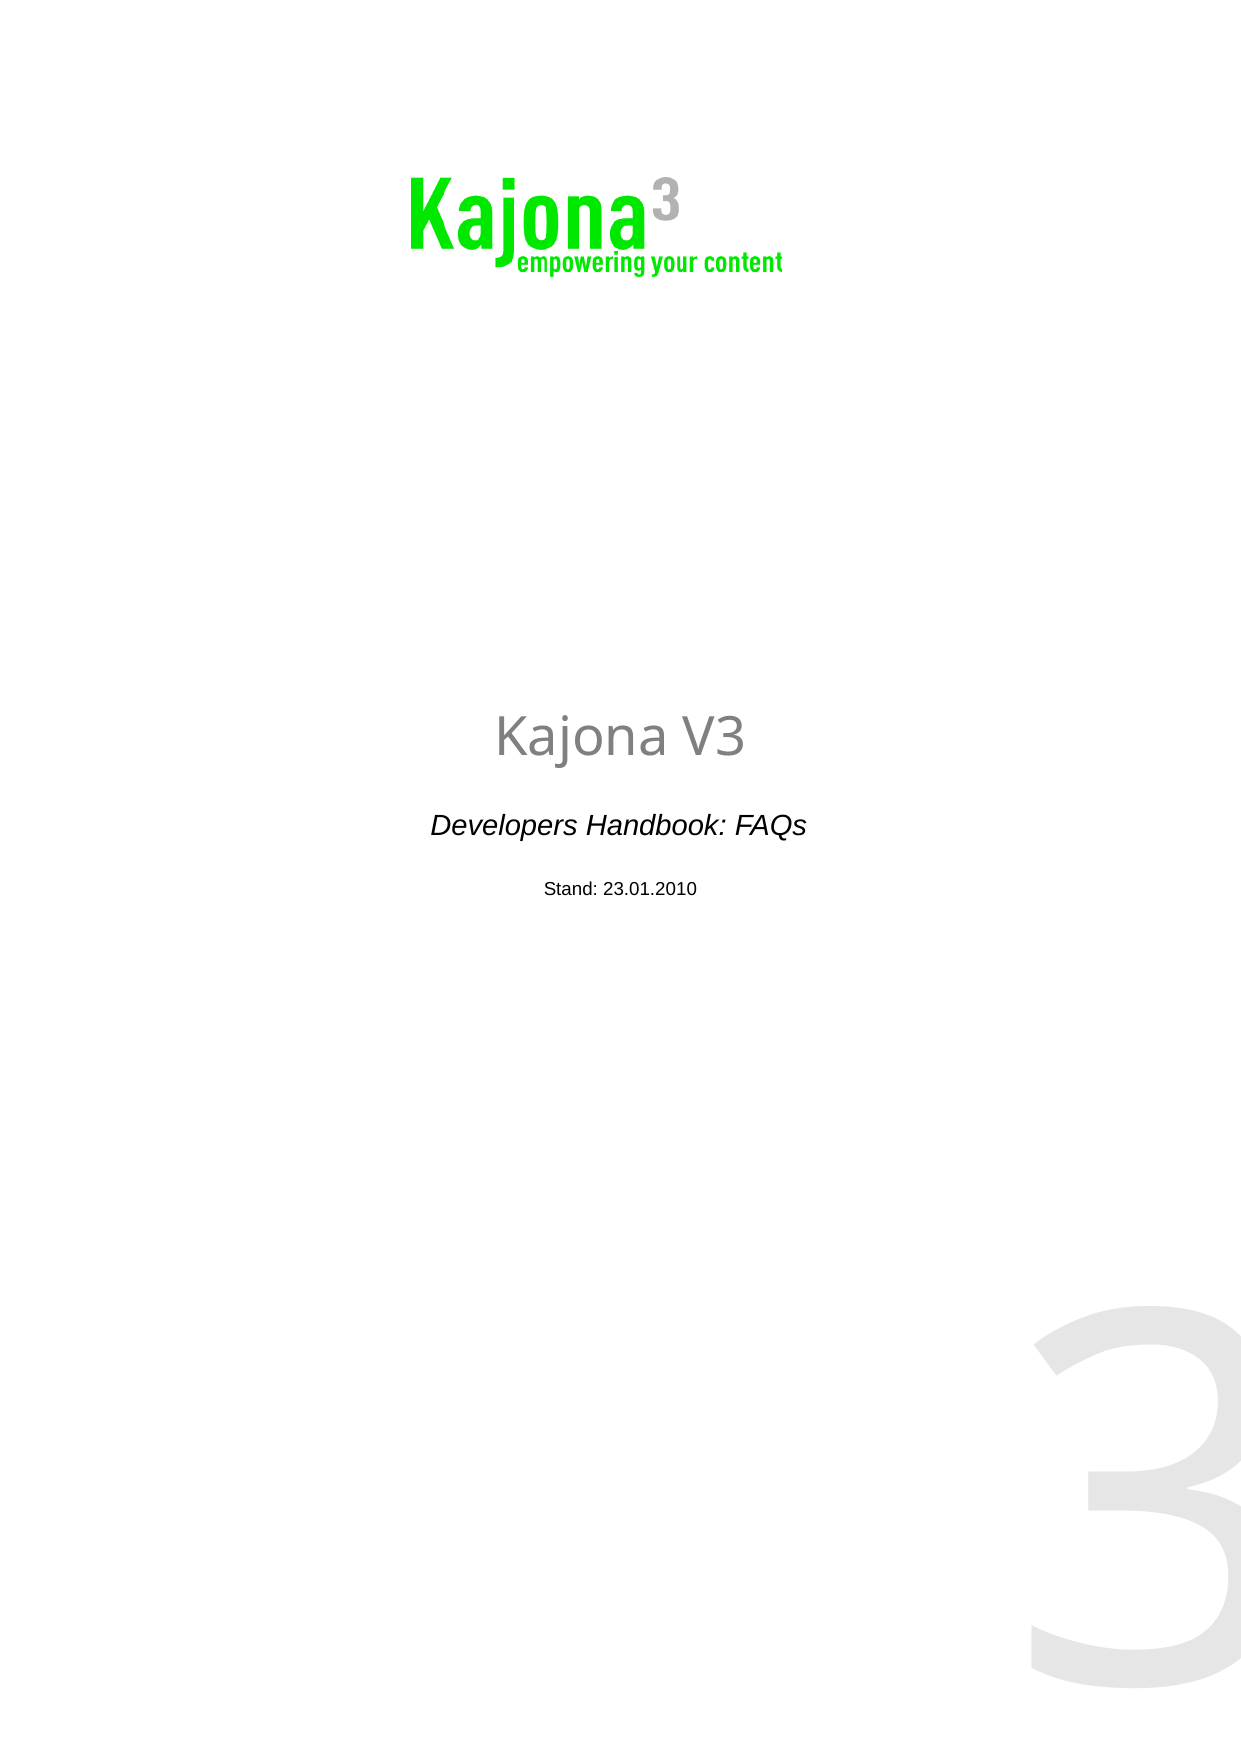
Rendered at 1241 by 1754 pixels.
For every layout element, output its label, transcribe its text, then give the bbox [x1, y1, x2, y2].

picture [411, 177, 782, 277]
subtitle Stand: 23.01.2010 [118, 879, 1122, 899]
title Kajona V3 [118, 697, 1122, 771]
subtitle Developers Handbook: FAQs [118, 808, 1122, 841]
